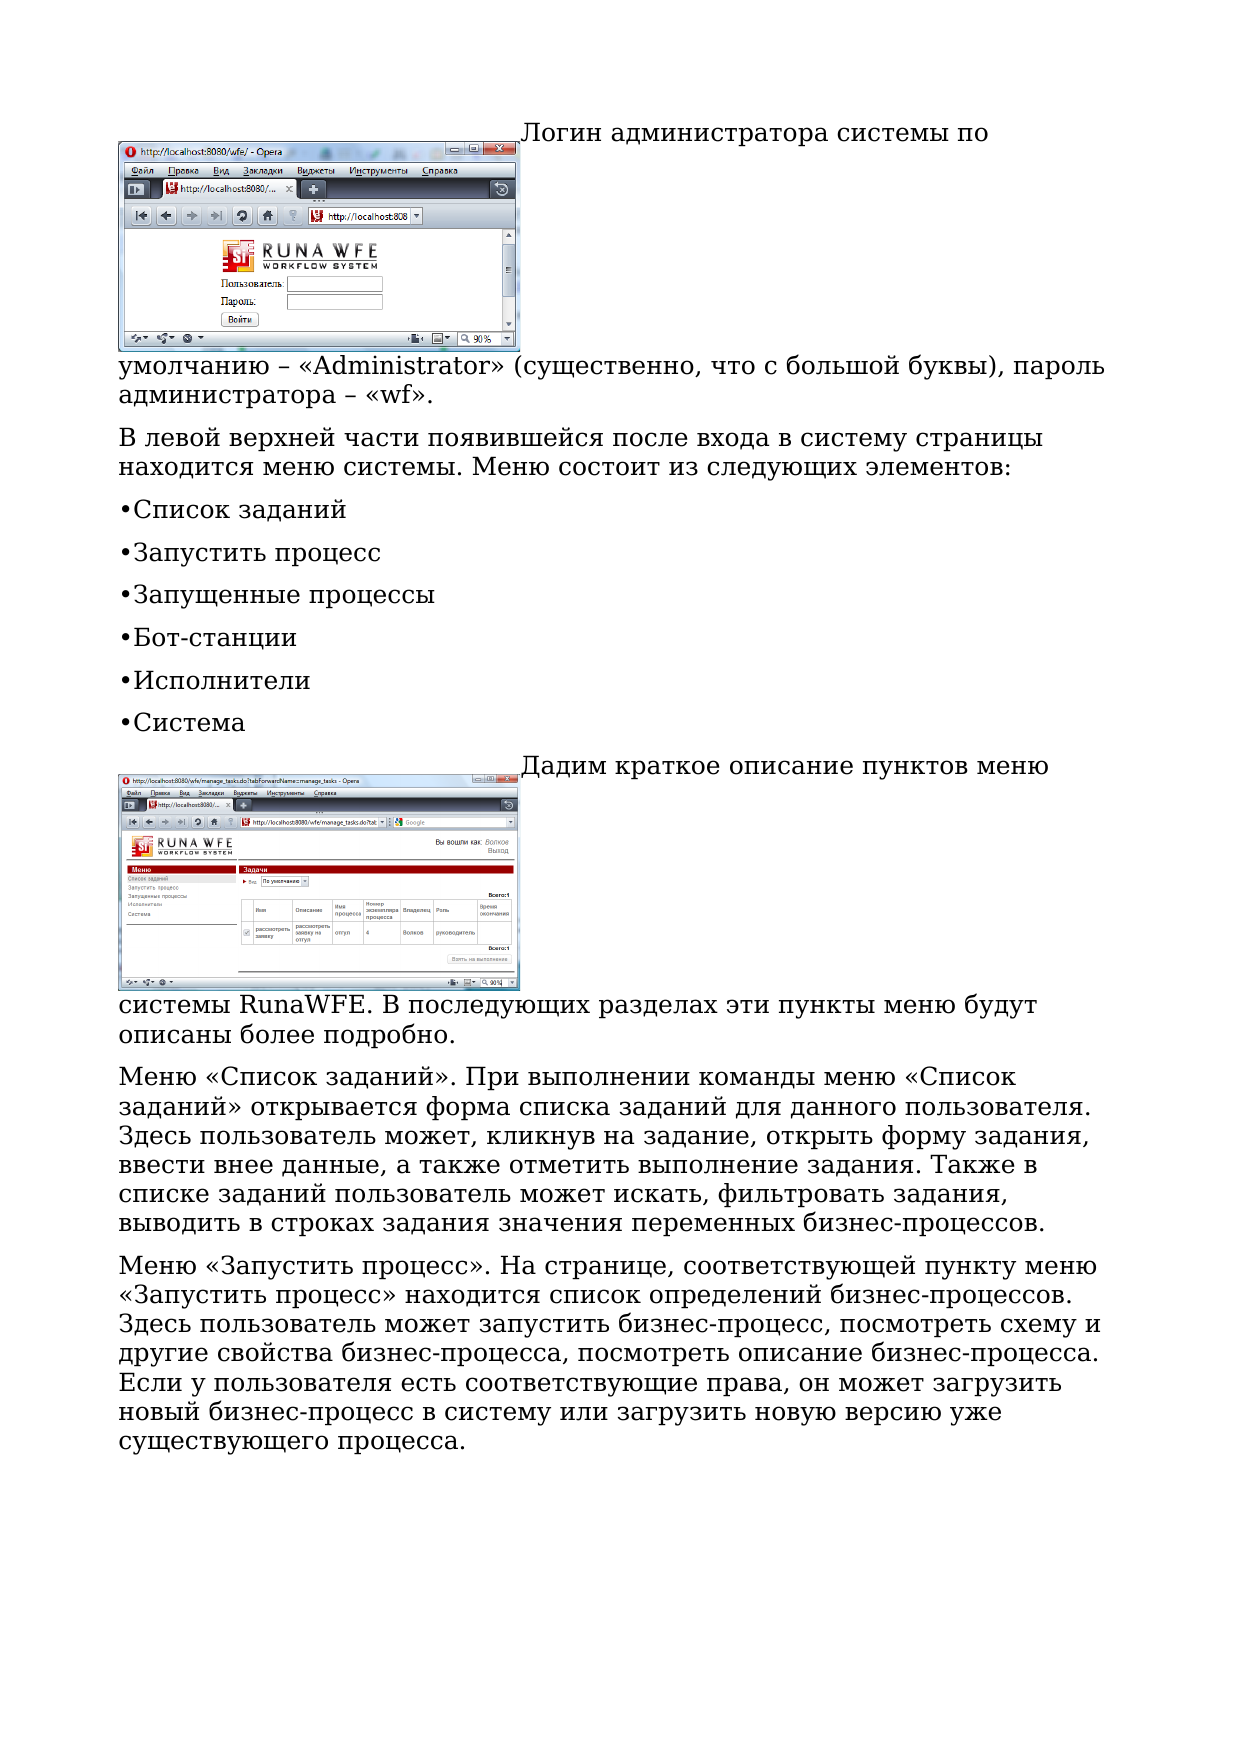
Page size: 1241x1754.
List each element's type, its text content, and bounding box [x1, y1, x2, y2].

text Меню «Запустить процесс». На странице, соответствующей пункту меню «Запустить процесс» находится список определений бизнес-процессов. Здесь пользователь может запустить бизнес-процесс, посмотреть схему и другие свойства бизнес-процесса, посмотреть описание бизнес-процесса. Если у пользователя есть соответствующие права, он может загрузить новый бизнес-процесс в систему или загрузить новую версию уже существующего процесса. [118, 1251, 1122, 1455]
text Меню «Список заданий». При выполнении команды меню «Список заданий» открывается форма списка заданий для данного пользователя. Здесь пользователь может, кликнув на задание, открыть форму задания, ввести внее данные, а также отметить выполнение задания. Также в списке заданий пользователь может искать, фильтровать задания, выводить в строках задания значения переменных бизнес-процессов. [118, 1062, 1122, 1237]
list Исполнители [118, 666, 1122, 695]
list Список заданий [118, 495, 1122, 524]
text Дадим краткое описание пунктов меню системы RunaWFE. В последующих разделах эти пункты меню будут описаны более подробно. [118, 751, 1122, 1049]
picture [118, 141, 521, 352]
list Бот-станции [118, 623, 1122, 652]
list Запущенные процессы [118, 581, 1122, 610]
list Система [118, 709, 1122, 738]
list Запустить процесс [118, 538, 1122, 567]
picture [118, 774, 521, 991]
text Логин администратора системы по умолчанию – «Administrator» (существенно, что с большой буквы), пароль администратора – «wf». [118, 118, 1122, 410]
text В левой верхней части появившейся после входа в систему страницы находится меню системы. Меню состоит из следующих элементов: [118, 423, 1122, 482]
